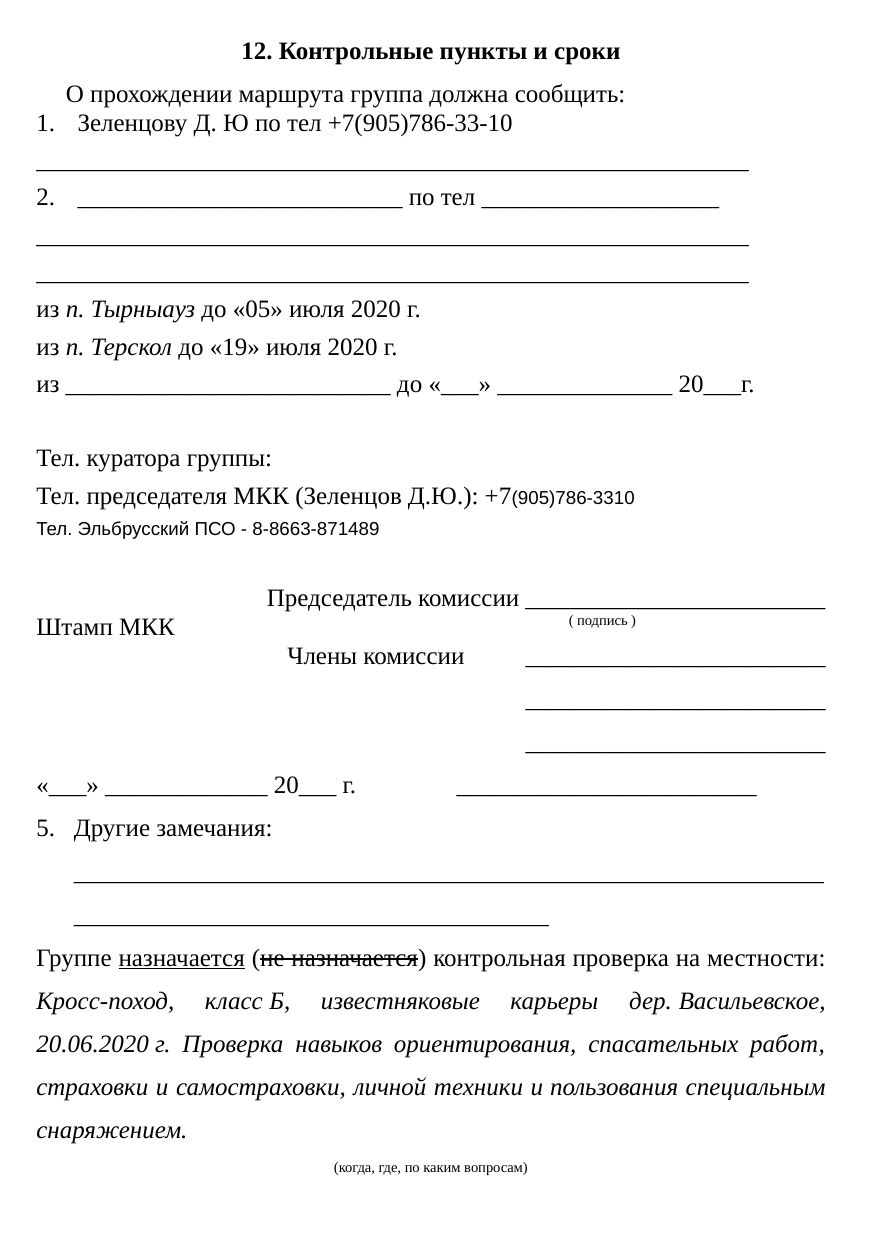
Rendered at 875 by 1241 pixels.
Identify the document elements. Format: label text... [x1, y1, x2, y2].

text _________________________________________________________ [36, 220, 825, 248]
text Тел. Эльбрусский ПСО - 8-8663-871489 [36, 518, 825, 540]
text _________________________________________________________ [36, 145, 825, 174]
text Члены комиссии ________________________ [36, 641, 825, 670]
text (когда, где, по каким вопросам) [36, 1158, 825, 1187]
list Зеленцову Д. Ю по тел +7(905)786-33-10 [36, 108, 825, 137]
text ________________________ [36, 727, 825, 756]
list __________________________ по тел ___________________ [36, 182, 825, 211]
text _________________________________________________________ [36, 257, 825, 286]
text Группе назначается (не назначается) контрольная проверка на местности: Кросс-поход, класс Б, известняковые карьеры дер. Васильевское, 20.06.2020 г. Проверка навыков ориентирования, спасательных работ, страховки и самостраховки, личной техники и пользования специальным снаряжением. [36, 943, 825, 1144]
text из п. Терскол до «19» июля 2020 г. [36, 332, 825, 360]
text 12. Контрольные пункты и сроки [36, 36, 825, 65]
list Другие замечания: [36, 813, 825, 842]
text Тел. председателя МКК (Зеленцов Д.Ю.): +7(905)786-3310 [36, 481, 825, 509]
text Председатель комиссии ________________________ [36, 583, 825, 612]
text О прохождении маршрута группа должна сообщить: [36, 79, 825, 108]
text из п. Тырныауз до «05» июля 2020 г. [36, 294, 825, 323]
text «___» _____________ 20___ г. ________________________ [36, 770, 825, 799]
text Тел. куратора группы: [36, 443, 825, 472]
text из __________________________ до «___» ______________ 20___г. [36, 369, 825, 398]
text Штамп МКК ( подпись ) [36, 612, 766, 641]
list __________________________________________________________________________________________________ [36, 857, 825, 928]
text ________________________ [36, 684, 825, 713]
